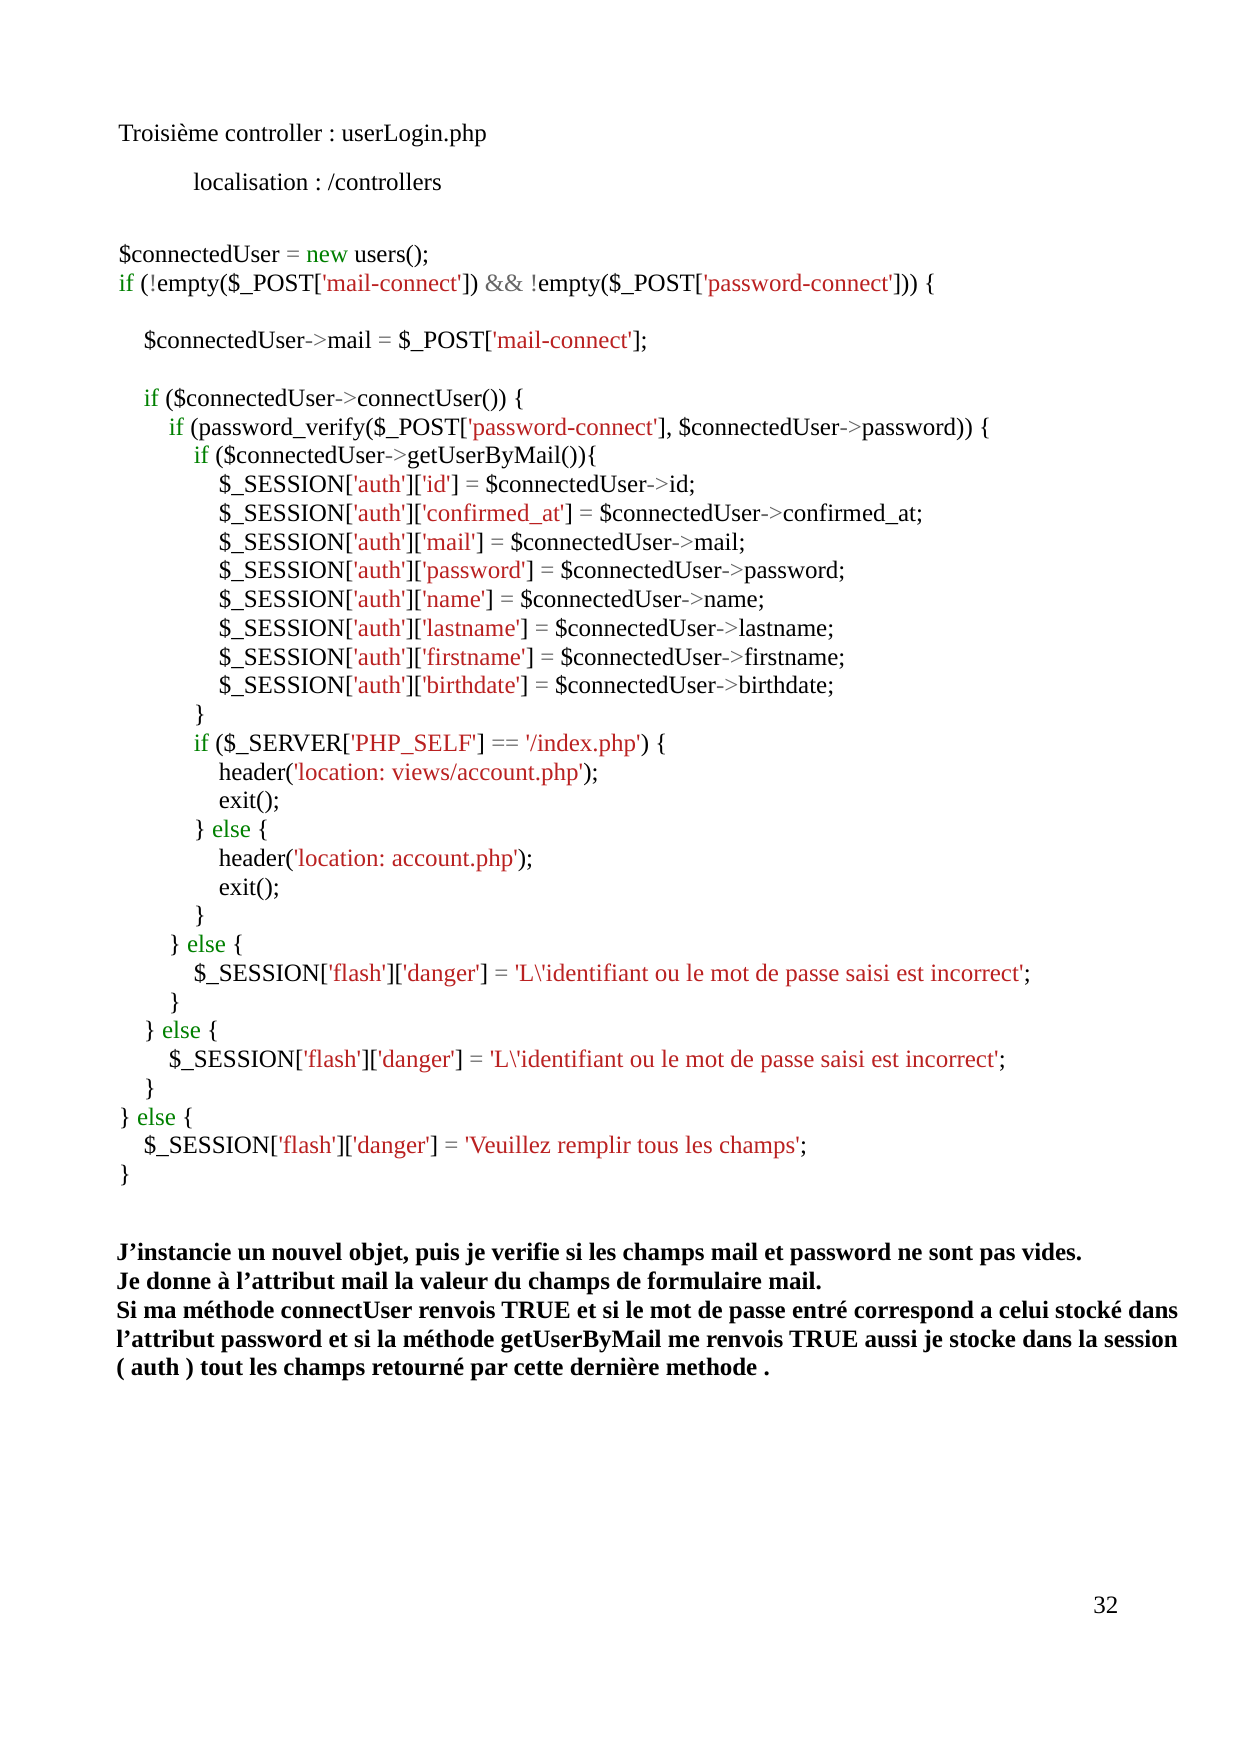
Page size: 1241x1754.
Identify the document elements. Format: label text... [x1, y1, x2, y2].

text Troisième controller : userLogin.php [118, 118, 1122, 147]
text 32 [118, 1590, 1122, 1619]
text localisation : /controllers [118, 167, 1122, 196]
